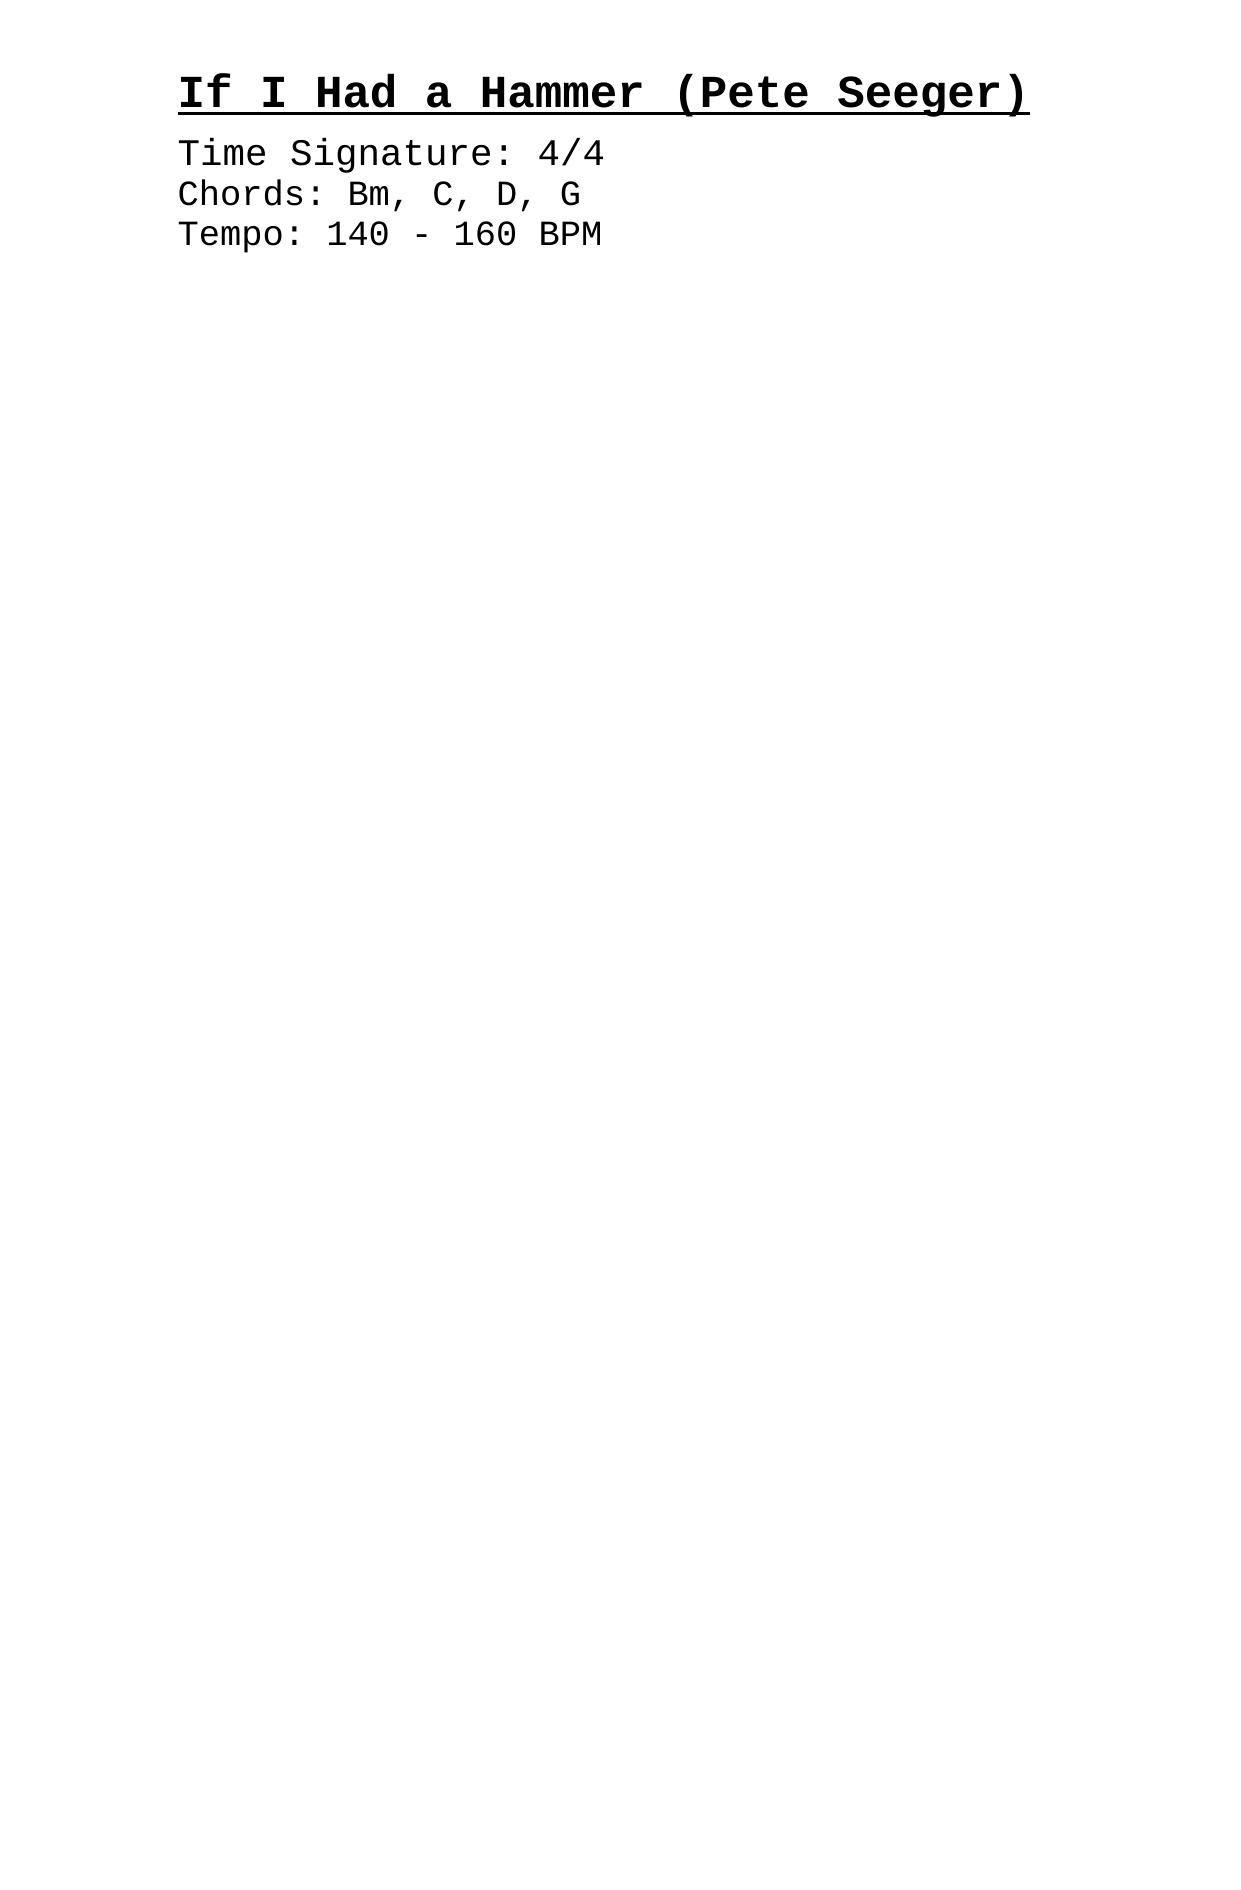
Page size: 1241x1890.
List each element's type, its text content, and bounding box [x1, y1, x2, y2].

text Tempo: 140 - 160 BPM [177, 216, 1196, 256]
subtitle If I Had a Hammer (Pete Seeger) [177, 69, 1196, 121]
text Chords: Bm, C, D, G [177, 176, 1196, 216]
subtitle Time Signature: 4/4 [177, 134, 1196, 176]
